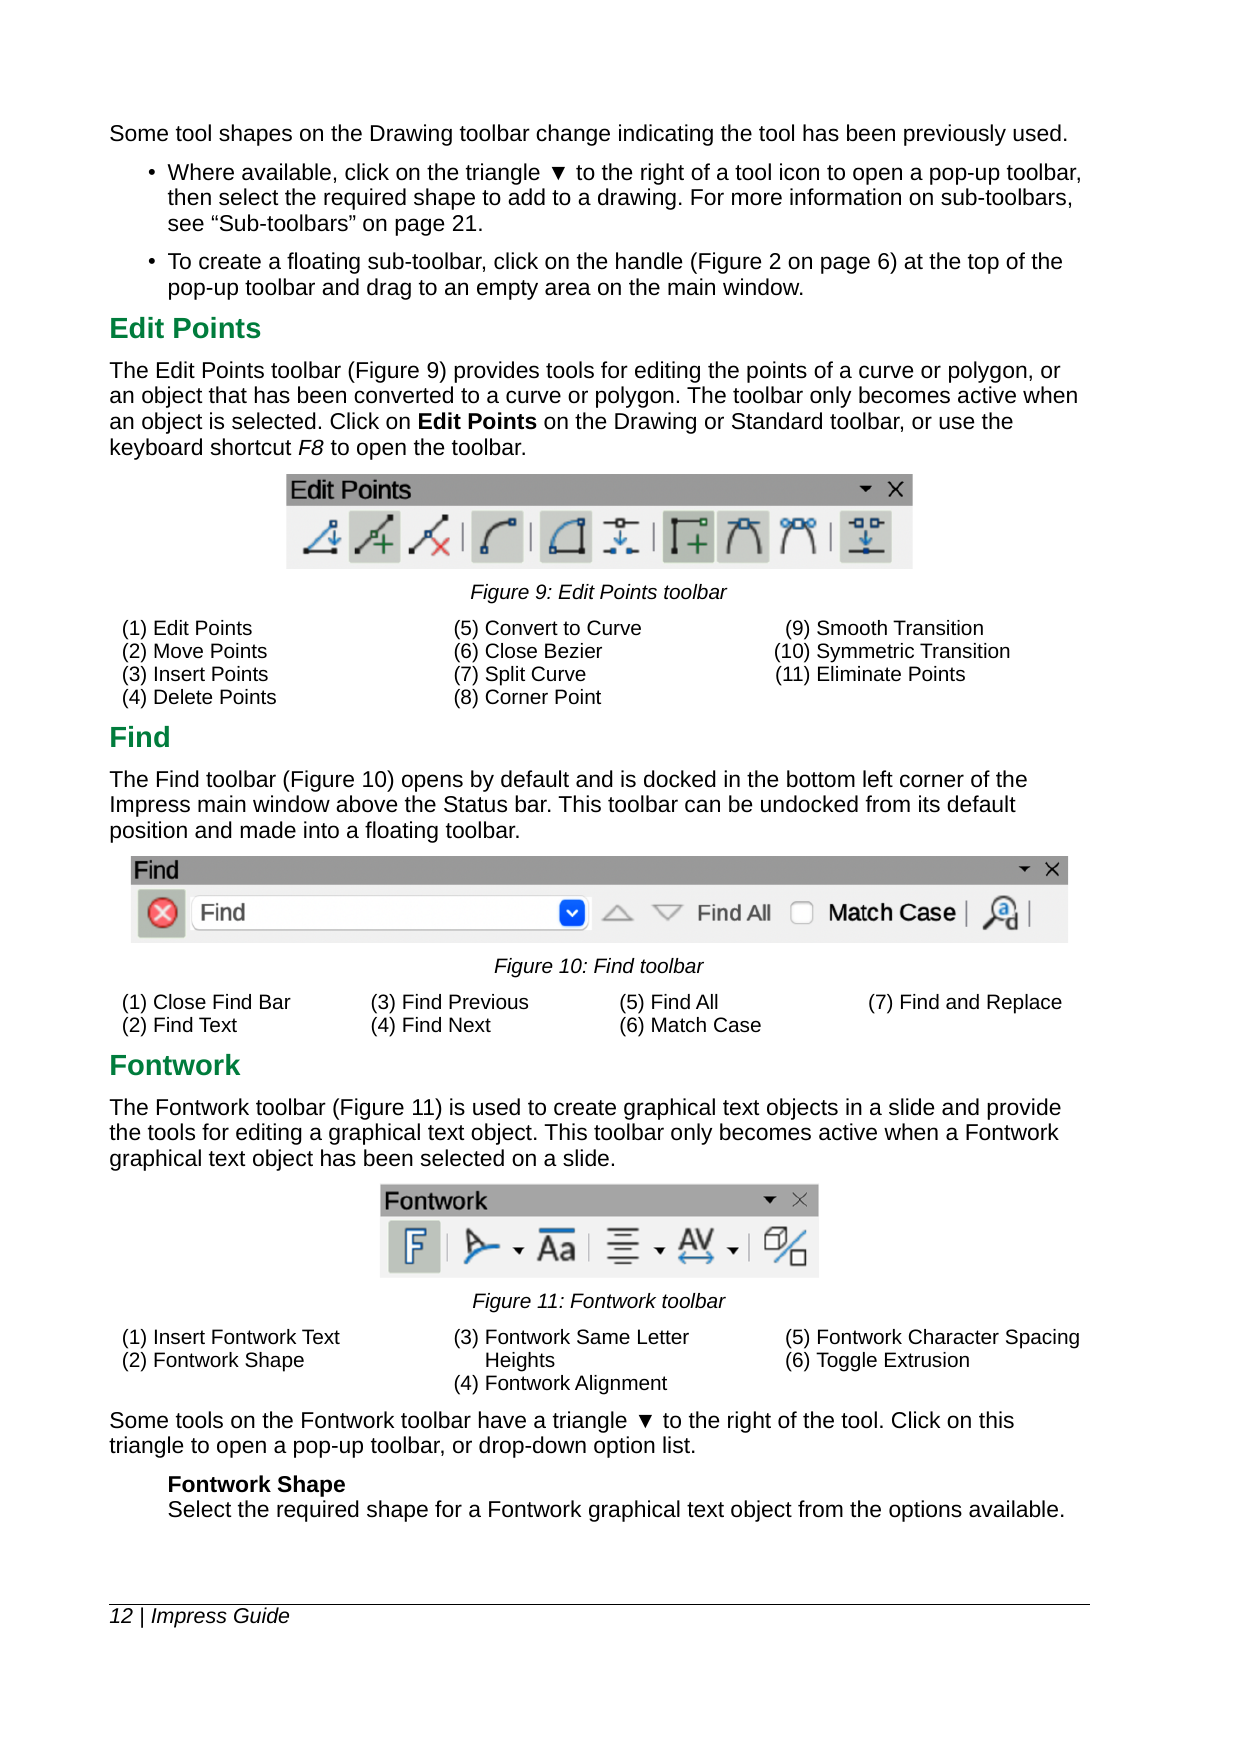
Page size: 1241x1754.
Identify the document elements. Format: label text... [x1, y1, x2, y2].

list Convert to Curve [484, 616, 758, 639]
list Where available, click on the triangle ▼ to the right of a tool icon to open a pop-up toolbar, then select the required shape to add to a drawing. For more information on sub-toolbars, see “Sub-toolbars” on page 26. [167, 159, 1090, 236]
list Fontwork Character Spacing [816, 1326, 1090, 1349]
subtitle Fontwork [109, 1049, 1090, 1082]
list Corner Point [484, 686, 758, 709]
list Split Curve [484, 663, 758, 686]
list Find Previous [402, 990, 592, 1014]
text Figure 9: Edit Points toolbar [286, 581, 913, 604]
list Edit Points [153, 616, 426, 639]
text The Edit Points toolbar (Figure 9) provides tools for editing the points of a curve or polygon, or an object that has been converted to a curve or polygon. The toolbar only becomes active when an object is selected. Click on Edit Points on the Drawing or Standard toolbar, or use the keyboard shortcut F8 to open the toolbar. [109, 357, 1090, 462]
text The Fontwork toolbar (Figure 11) is used to create graphical text objects in a slide and provide the tools for editing a graphical text object. This toolbar only becomes active when a Fontwork graphical text object has been selected on a slide. [109, 1094, 1090, 1171]
list Toggle Extrusion [816, 1349, 1090, 1372]
list Find and Replace [899, 990, 1090, 1014]
text The Find toolbar (Figure 10) opens by default and is docked in the bottom left corner of the Impress main window above the Status bar. This toolbar can be undocked from its default position and made into a floating toolbar. [109, 767, 1090, 843]
picture [286, 474, 913, 569]
list Close Find Bar [153, 990, 343, 1014]
subtitle Find [109, 721, 1090, 754]
text Some tools on the Fontwork toolbar have a triangle ▼ to the right of the tool. Click on this triangle to open a pop-up toolbar, or drop-down option list. [109, 1408, 1090, 1459]
list Delete Points [153, 686, 426, 709]
list Insert Fontwork Text [153, 1326, 426, 1349]
list Find All [650, 990, 841, 1014]
list Fontwork Alignment [484, 1372, 758, 1395]
text Figure 11: Fontwork toolbar [380, 1290, 819, 1313]
text Select the required shape for a Fontwork graphical text object from the options available. [167, 1497, 1090, 1523]
text Figure 10: Find toolbar [131, 955, 1068, 978]
picture [130, 856, 1069, 943]
list Close Bezier [484, 639, 758, 663]
list Smooth Transition [816, 616, 1090, 639]
list Fontwork Shape [153, 1349, 426, 1372]
list Eliminate Points [816, 663, 1090, 686]
list Fontwork Same Letter Heights [484, 1326, 758, 1372]
list Find Next [402, 1014, 592, 1037]
list To create a floating sub-toolbar, click on the handle (Figure 2 on page 6) at the top of the pop-up toolbar and drag to an empty area on the main window. [167, 248, 1090, 300]
subtitle Edit Points [109, 312, 1090, 345]
text Fontwork Shape [167, 1471, 1090, 1497]
list Match Case [650, 1014, 841, 1037]
list Some tool shapes on the Drawing toolbar change indicating the tool has been previously used. [109, 121, 1090, 147]
picture [379, 1183, 820, 1278]
list Symmetric Transition [816, 639, 1090, 663]
list Find Text [153, 1014, 343, 1037]
list Move Points [153, 639, 426, 663]
list Insert Points [153, 663, 426, 686]
